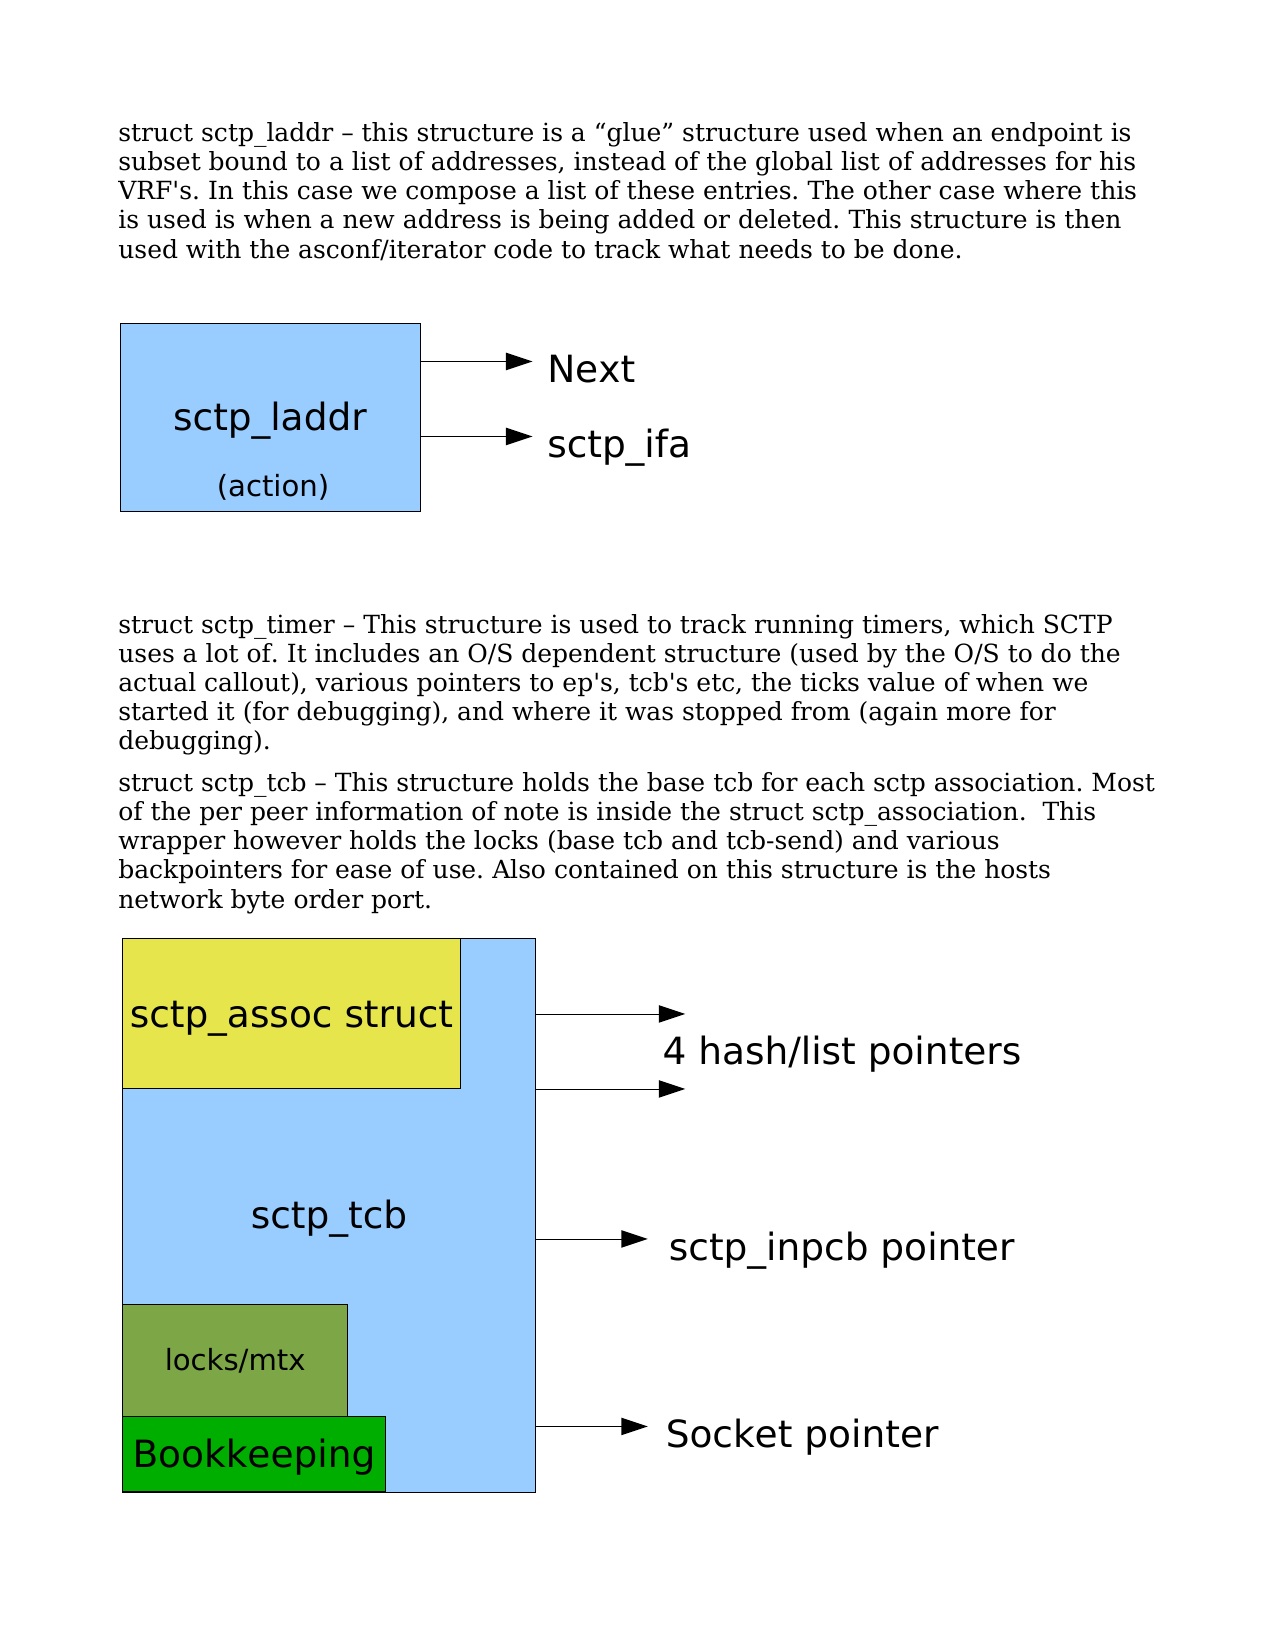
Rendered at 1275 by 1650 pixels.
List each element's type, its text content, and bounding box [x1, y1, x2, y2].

text struct sctp_tcb – This structure holds the base tcb for each sctp association. Most of the per peer information of note is inside the struct sctp_association. This wrapper however holds the locks (base tcb and tcb-send) and various backpointers for ease of use. Also contained on this structure is the hosts network byte order port. [118, 768, 1157, 914]
text struct sctp_laddr – this structure is a “glue” structure used when an endpoint is subset bound to a list of addresses, instead of the global list of addresses for his VRF's. In this case we compose a list of these entries. The other case where this is used is when a new address is being added or deleted. This structure is then used with the asconf/iterator code to track what needs to be done. [118, 118, 1157, 264]
text struct sctp_timer – This structure is used to track running timers, which SCTP uses a lot of. It includes an O/S dependent structure (used by the O/S to do the actual callout), various pointers to ep's, tcb's etc, the ticks value of when we started it (for debugging), and where it was stopped from (again more for debugging). [118, 610, 1157, 756]
